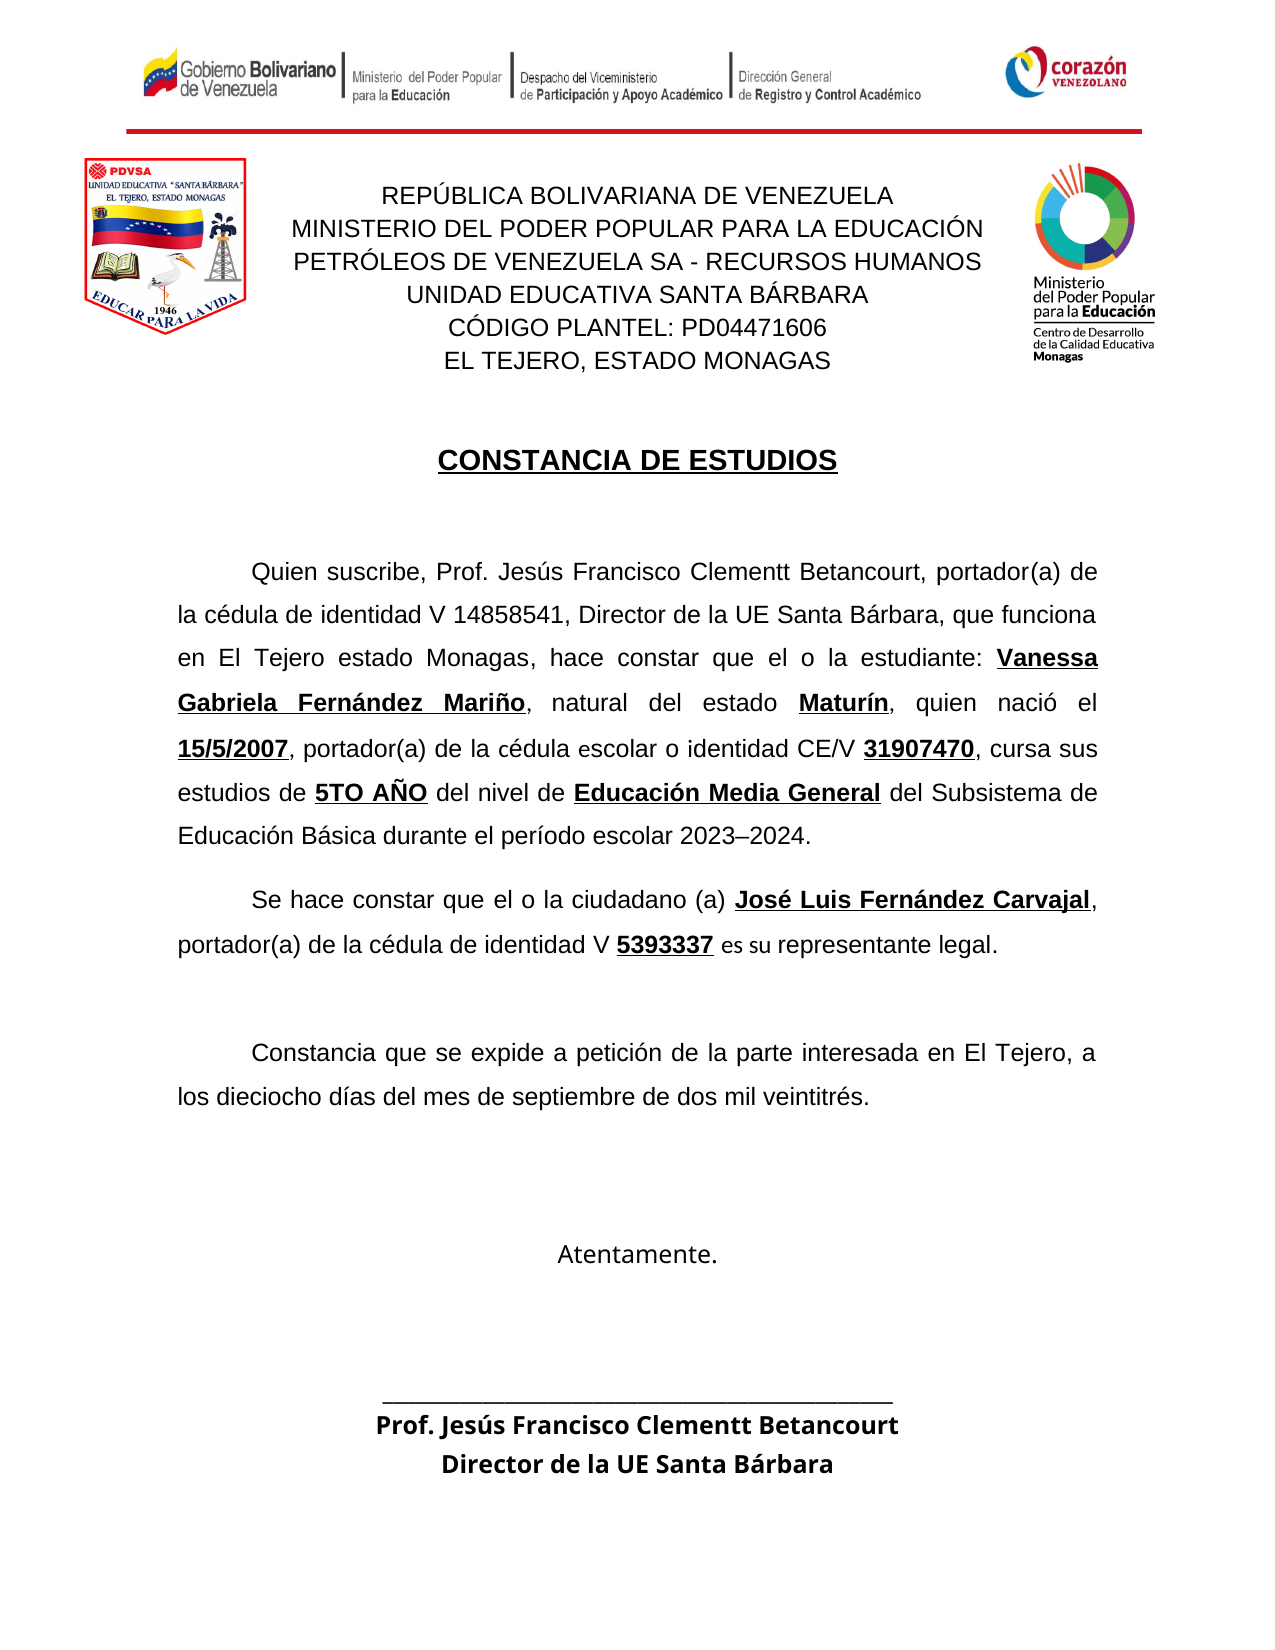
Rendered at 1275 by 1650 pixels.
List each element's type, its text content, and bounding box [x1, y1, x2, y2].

subtitle MINISTERIO DEL PODER POPULAR PARA LA EDUCACIÓN [252, 214, 978, 242]
text EL TEJERO, ESTADO MONAGAS [177, 346, 978, 374]
subtitle REPÚBLICA BOLIVARIANA DE VENEZUELA [252, 181, 978, 209]
text Atentamente. [177, 1237, 1098, 1271]
text Constancia que se expide a petición de la parte interesada en El Tejero, a los dieciocho días del mes de septiembre de dos mil veintitrés. [177, 1038, 1098, 1110]
text Se hace constar que el o la ciudadano (a) José Luis Fernández Carvajal, portador(a) de la cédula de identidad V 5393337 es su representante legal. [177, 885, 1098, 959]
text Quien suscribe, Prof. Jesús Francisco Clementt Betancourt, portador(a) de la cédula de identidad V 14858541, Director de la UE Santa Bárbara, que funciona en El Tejero estado Monagas, hace constar que el o la estudiante: Vanessa Gabriela Fernández Mariño, natural del estado Maturín, quien nació el 15/5/2007, portador(a) de la cédula escolar o identidad CE/V 31907470, cursa sus estudios de 5TO AÑO del nivel de Educación Media General del Subsistema de Educación Básica durante el período escolar 2023–2024. [177, 557, 1098, 849]
text CÓDIGO PLANTEL: PD04471606 [177, 313, 978, 341]
text Director de la UE Santa Bárbara [177, 1447, 1098, 1481]
subtitle PETRÓLEOS DE VENEZUELA SA - RECURSOS HUMANOS [252, 247, 978, 275]
subtitle CONSTANCIA DE ESTUDIOS [177, 443, 1098, 476]
picture [79, 158, 252, 335]
text ______________________________________________ [177, 1373, 1098, 1407]
text Prof. Jesús Francisco Clementt Betancourt [177, 1407, 1098, 1441]
text UNIDAD EDUCATIVA SANTA BÁRBARA [252, 280, 978, 308]
picture [126, 11, 1142, 134]
picture [978, 153, 1200, 377]
